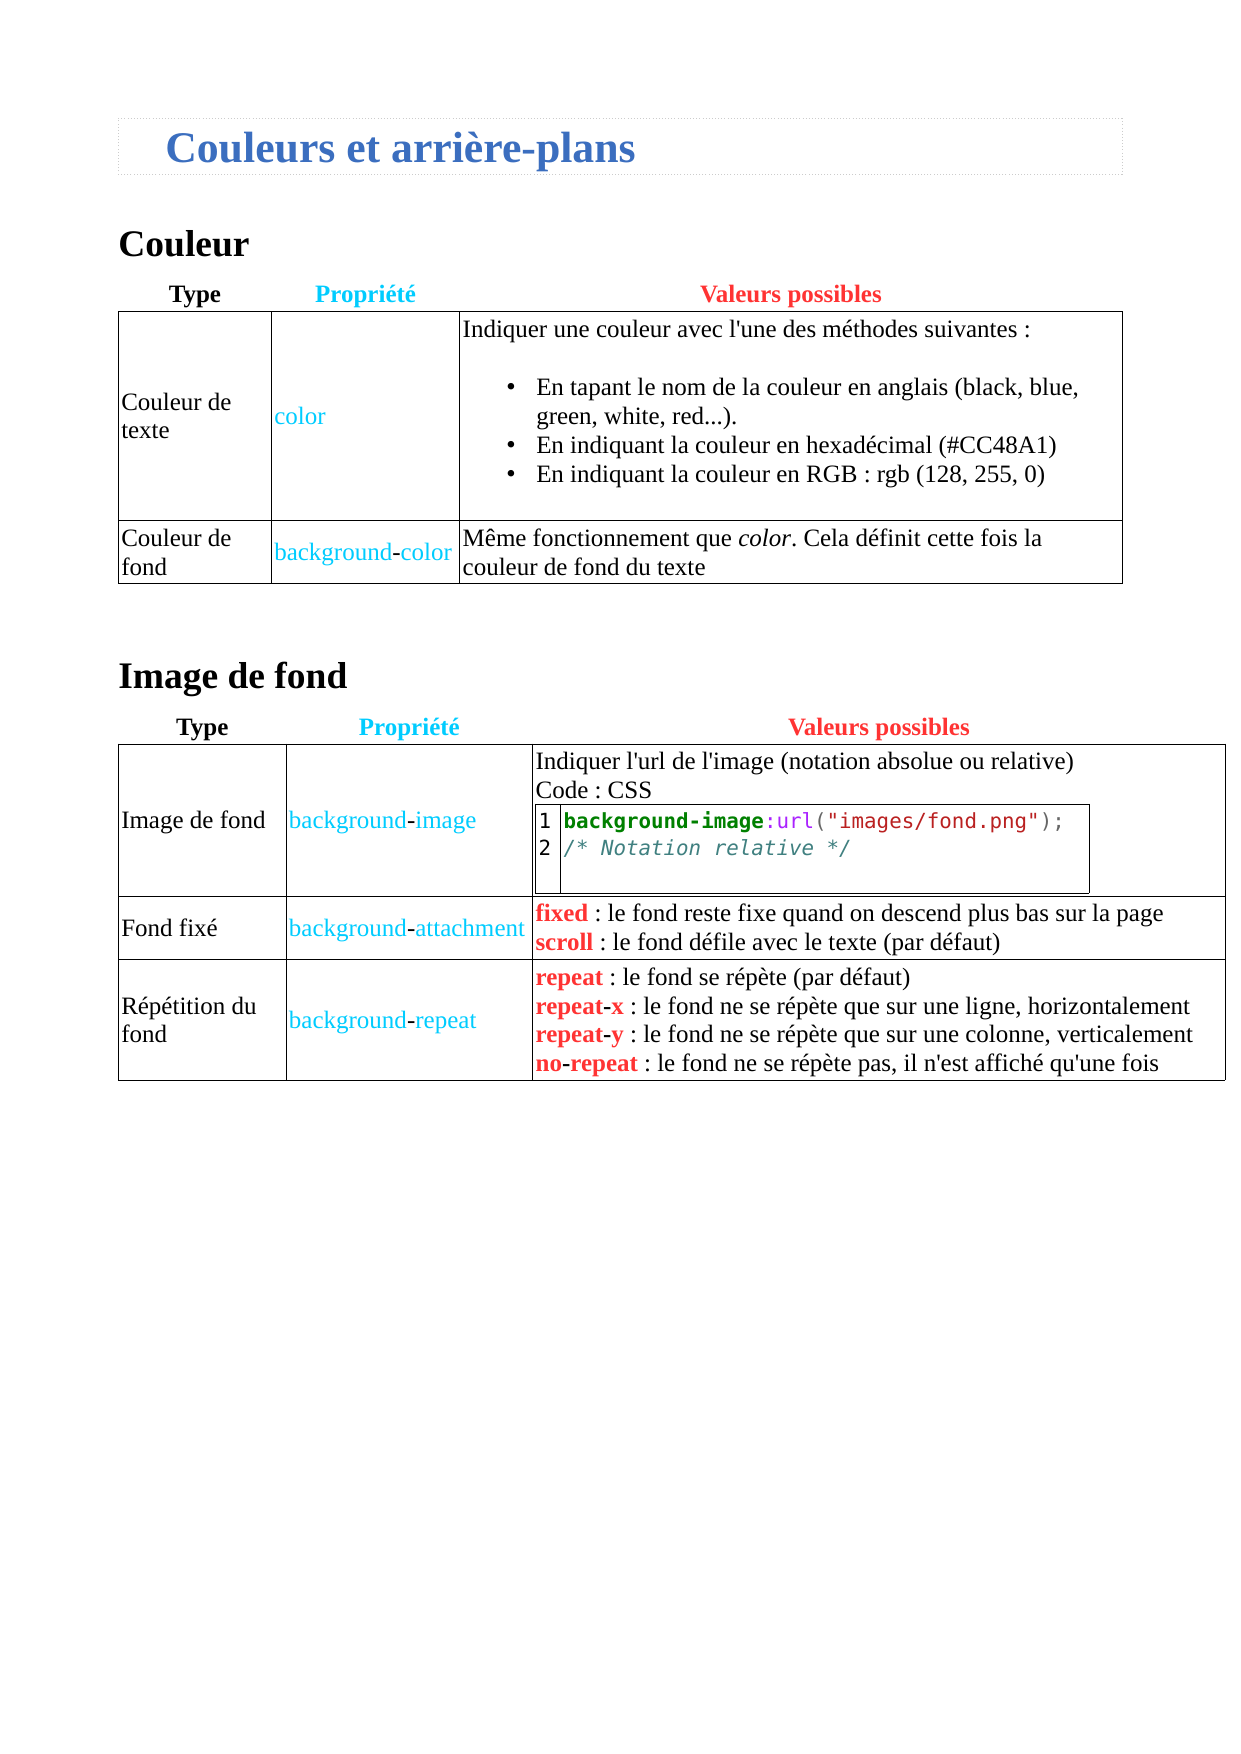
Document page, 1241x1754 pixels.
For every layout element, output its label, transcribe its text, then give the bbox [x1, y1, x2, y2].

table_cell Même fonctionnement que color. Cela définit cette fois la couleur de fond du texte [460, 521, 1122, 583]
table_cell background-image [287, 745, 532, 896]
table_header Valeurs possibles [533, 709, 1225, 743]
table_header Valeurs possibles [460, 277, 1122, 311]
table_header 1 2 [536, 805, 560, 892]
table_cell background-repeat [287, 960, 532, 1080]
table_cell Image de fond [119, 745, 286, 896]
table_cell Fond fixé [119, 897, 286, 959]
text Couleurs et arrière-plans [118, 118, 1122, 174]
subtitle Couleur [118, 221, 1122, 264]
table_cell Indiquer l'url de l'image (notation absolue ou relative) Code : CSS [533, 745, 1225, 896]
table_header Type [118, 277, 271, 311]
table_cell Indiquer une couleur avec l'une des méthodes suivantes : En tapant le nom de la couleur en anglais (black, blue, green, white, red...). En indiquant la couleur en hexadécimal (#CC48A1) En indiquant la couleur en RGB : rgb (128, 255, 0) [460, 312, 1122, 520]
table_cell Couleur de texte [119, 312, 271, 520]
table_cell Répétition du fond [119, 960, 286, 1080]
table_header Type [118, 709, 286, 743]
table_cell repeat : le fond se répète (par défaut) repeat-x : le fond ne se répète que sur une ligne, horizontalement repeat-y : le fond ne se répète que sur une colonne, verticalement no-repeat : le fond ne se répète pas, il n'est affiché qu'une fois [533, 960, 1225, 1080]
table_cell fixed : le fond reste fixe quand on descend plus bas sur la page scroll : le fond défile avec le texte (par défaut) [533, 897, 1225, 959]
table_cell background-attachment [287, 897, 532, 959]
table_header Propriété [271, 277, 459, 311]
table_cell background-color [272, 521, 459, 583]
table_cell color [272, 312, 459, 520]
subtitle Image de fond [118, 653, 1122, 696]
table_cell Couleur de fond [119, 521, 271, 583]
table_header background-image:url("images/fond.png"); /* Notation relative */ [561, 805, 1089, 892]
table_header Propriété [286, 709, 532, 743]
